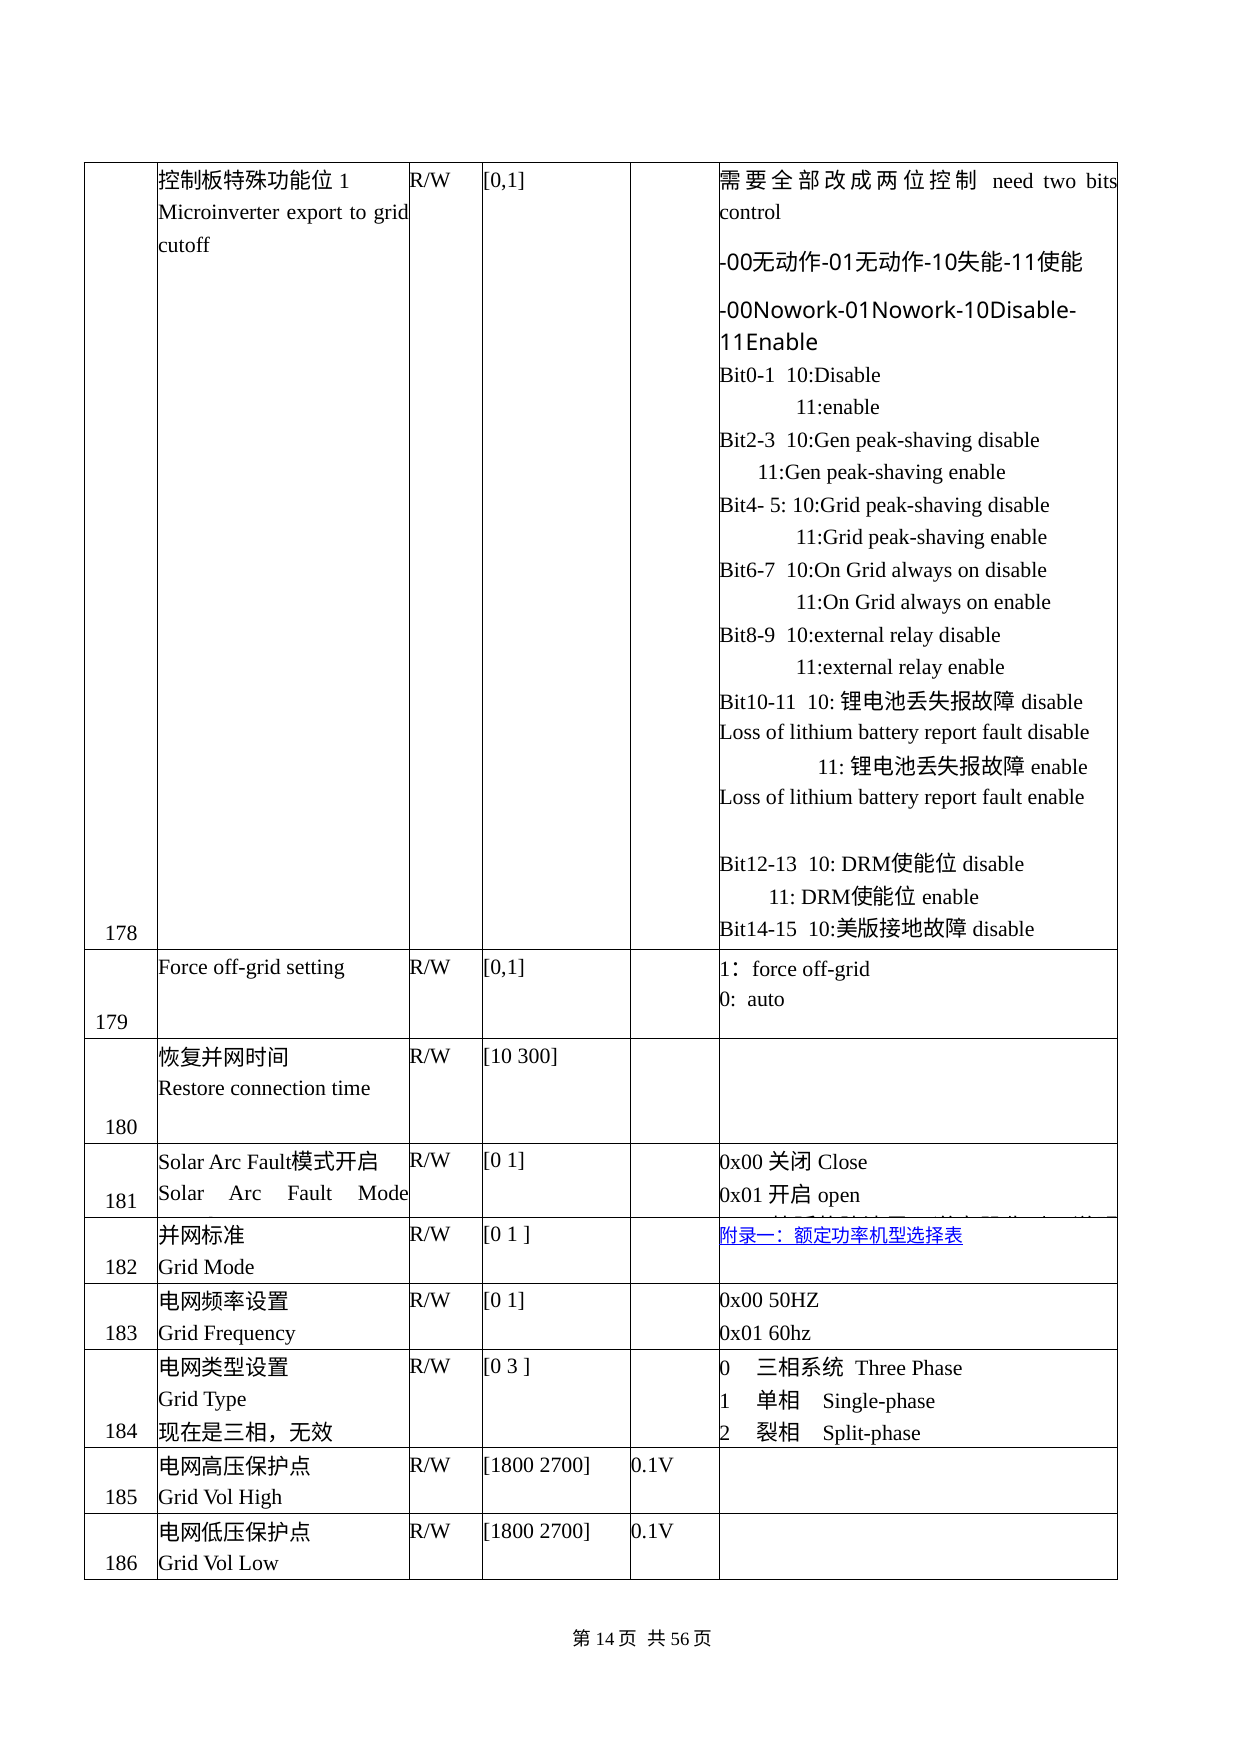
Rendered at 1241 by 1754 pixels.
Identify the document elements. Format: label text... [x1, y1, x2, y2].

table_cell R/W [410, 1039, 482, 1143]
table_cell [631, 1039, 719, 1143]
table_cell [720, 1039, 1117, 1143]
table_cell 180 [85, 1039, 157, 1143]
table_cell 0.1V [631, 1448, 719, 1513]
table_cell [1800 2700] [483, 1448, 630, 1513]
table_cell 185 [85, 1448, 157, 1513]
table_cell R/W [410, 1218, 482, 1283]
table_cell [0 1 ] [483, 1218, 630, 1283]
table_cell 183 [85, 1284, 157, 1349]
table_cell [631, 1284, 719, 1349]
table_cell [0,1] [483, 950, 630, 1038]
table_cell 0x00 关闭 Close 0x01 开启 open 0x02 拉弧故障清零，逆变器收到02说明液晶下发清零标志了，然后自动变回01 Arc fault reset, the inverter received 02 that the LCD issued a clear mark, and then automatically back to 01 [720, 1144, 1117, 1217]
table_cell [0,1] [483, 163, 630, 949]
table_cell 0.1V [631, 1514, 719, 1579]
table_cell [10 300] [483, 1039, 630, 1143]
table_cell [720, 1514, 1117, 1579]
table_cell R/W [410, 1514, 482, 1579]
table_cell [631, 1144, 719, 1217]
table_cell 186 [85, 1514, 157, 1579]
table_cell R/W [410, 1144, 482, 1217]
table_cell R/W [410, 1284, 482, 1349]
table_cell 恢复并网时间 Restore connection time [158, 1039, 409, 1143]
table_cell R/W [410, 950, 482, 1038]
table_cell 1：force off-grid 0: auto [720, 950, 1117, 1038]
table_cell Solar Arc Fault模式开启 Solar Arc Fault Mode turned on [158, 1144, 409, 1217]
table_cell R/W [410, 1350, 482, 1447]
table_cell [0 1] [483, 1284, 630, 1349]
table_cell [631, 1350, 719, 1447]
table_cell R/W [410, 1448, 482, 1513]
table_cell Force off-grid setting [158, 950, 409, 1038]
table_cell 并网标准 Grid Mode [158, 1218, 409, 1283]
table_cell 178 [85, 163, 157, 949]
table_cell 控制板特殊功能位 1 Microinverter export to grid cutoff [158, 163, 409, 949]
table_cell [631, 1218, 719, 1283]
table_cell 电网类型设置 Grid Type 现在是三相，无效 [158, 1350, 409, 1447]
table_cell [631, 163, 719, 949]
table_cell 电网频率设置 Grid Frequency [158, 1284, 409, 1349]
table_cell R/W [410, 163, 482, 949]
table_cell 电网高压保护点 Grid Vol High [158, 1448, 409, 1513]
table_cell 需要全部改成两位控制 need two bits control -00无动作-01无动作-10失能-11使能 -00Nowork-01Nowork-10Disable-11Enable Bit0-1 10:Disable 11:enable Bit2-3 10:Gen peak-shaving disable 11:Gen peak-shaving enable Bit4- 5: 10:Grid peak-shaving disable 11:Grid peak-shaving enable Bit6-7 10:On Grid always on disable 11:On Grid always on enable Bit8-9 10:external relay disable 11:external relay enable Bit10-11 10: 锂电池丢失报故障 disable Loss of lithium battery report fault disable 11: 锂电池丢失报故障 enable Loss of lithium battery report fault enable Bit12-13 10: DRM使能位 disable 11: DRM使能位 enable Bit14-15 10:美版接地故障 disable 11:美版接地故障 enable 注意这个寄存器不能全部都使能 [720, 163, 1117, 949]
table_cell 181 [85, 1144, 157, 1217]
table_cell 三相系统 Three Phase 单相 Single-phase 裂相 Split-phase [720, 1350, 1117, 1447]
table_cell 179 [85, 950, 157, 1038]
table_cell 电网低压保护点 Grid Vol Low [158, 1514, 409, 1579]
table_cell [631, 950, 719, 1038]
table_cell 附录一：额定功率机型选择表 [720, 1218, 1117, 1283]
table_cell [720, 1448, 1117, 1513]
table_cell 184 [85, 1350, 157, 1447]
table_cell [1800 2700] [483, 1514, 630, 1579]
table_cell 182 [85, 1218, 157, 1283]
table_cell [0 1] [483, 1144, 630, 1217]
table_cell [0 3 ] [483, 1350, 630, 1447]
table_cell 0x00 50HZ 0x01 60hz [720, 1284, 1117, 1349]
